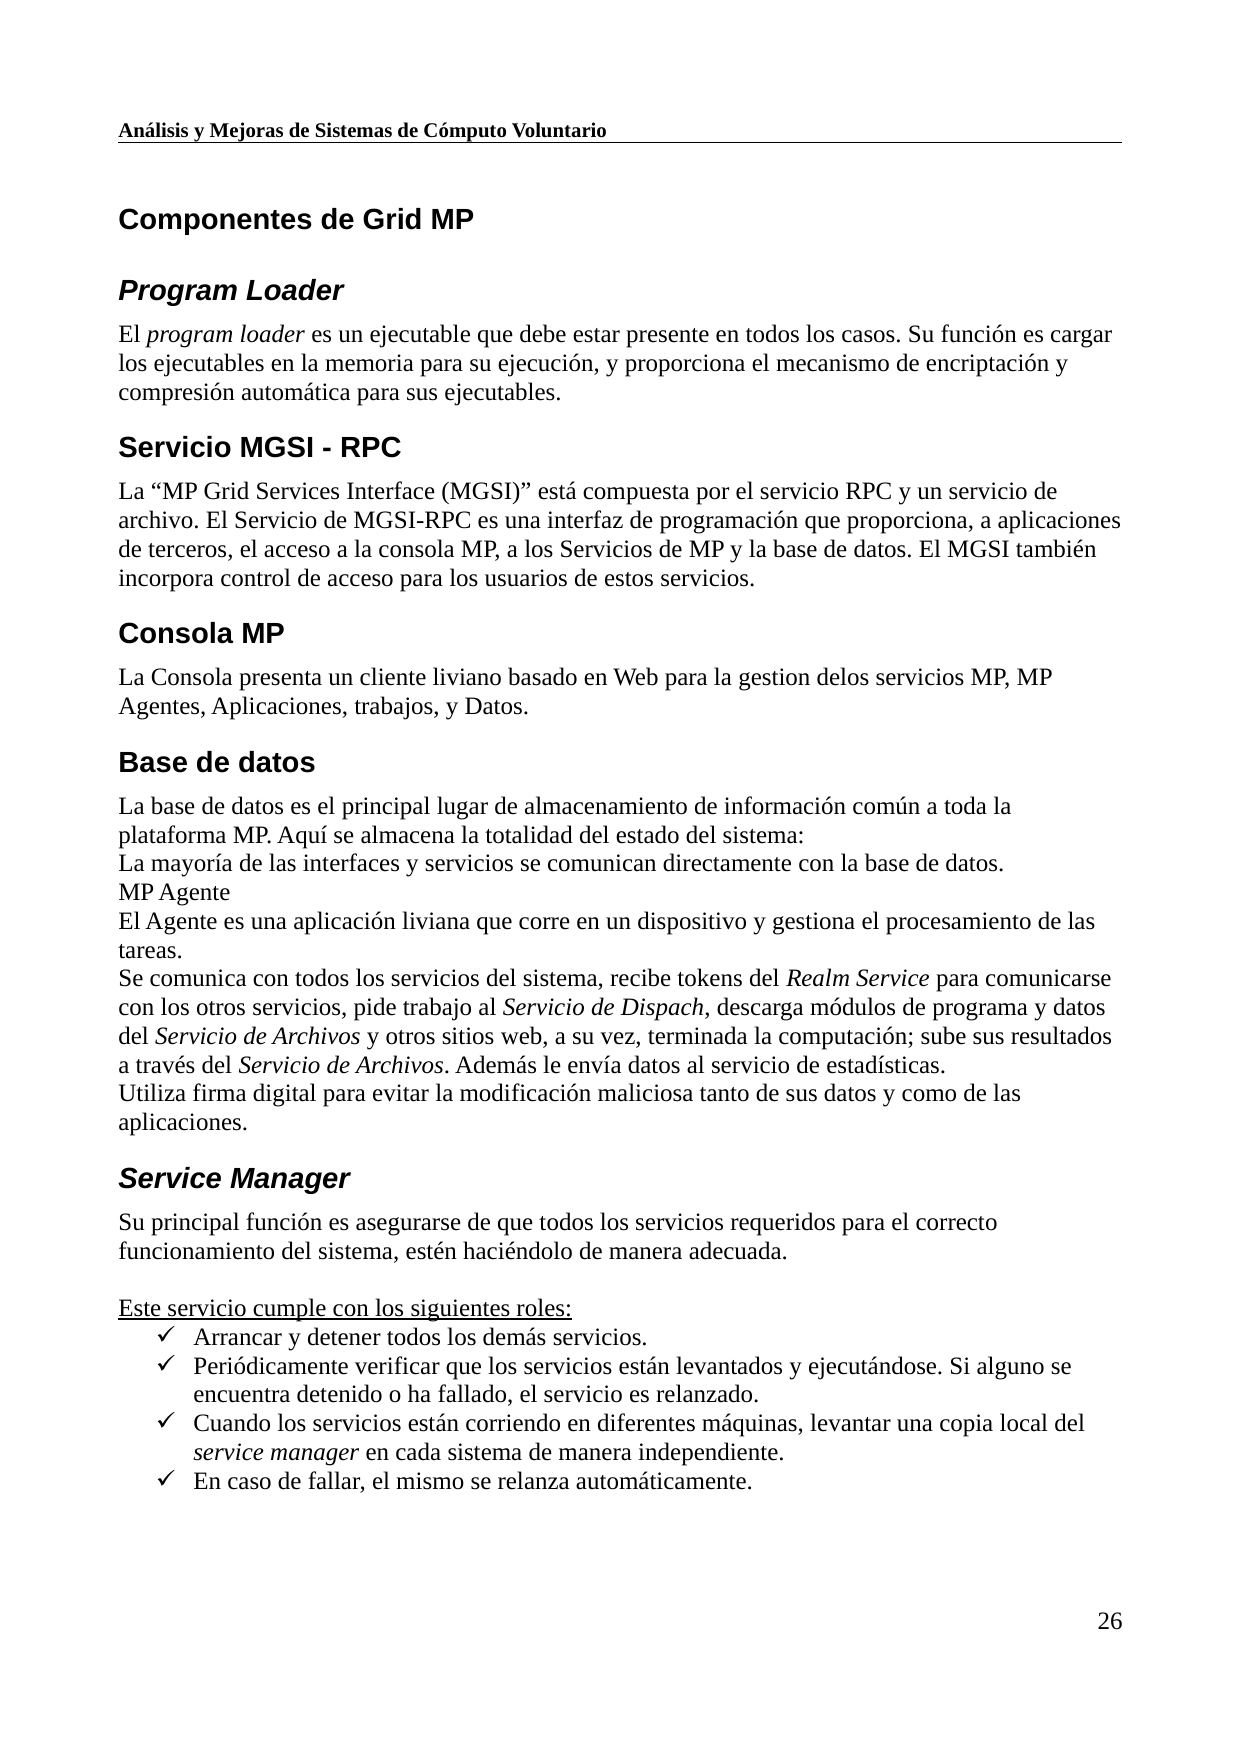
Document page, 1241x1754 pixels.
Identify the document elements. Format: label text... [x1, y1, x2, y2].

subtitle Service Manager [118, 1161, 1122, 1194]
text Su principal función es asegurarse de que todos los servicios requeridos para el correcto funcionamiento del sistema, estén haciéndolo de manera adecuada. [118, 1207, 1122, 1264]
text La mayoría de las interfaces y servicios se comunican directamente con la base de datos. [118, 848, 1122, 877]
list Cuando los servicios están corriendo en diferentes máquinas, levantar una copia local del service manager en cada sistema de manera independiente. [156, 1408, 1122, 1466]
list Periódicamente verificar que los servicios están levantados y ejecutándose. Si alguno se encuentra detenido o ha fallado, el servicio es relanzado. [156, 1351, 1122, 1408]
text La Consola presenta un cliente liviano basado en Web para la gestion delos servicios MP, MP Agentes, Aplicaciones, trabajos, y Datos. [118, 662, 1122, 720]
text Utiliza firma digital para evitar la modificación maliciosa tanto de sus datos y como de las aplicaciones. [118, 1078, 1122, 1136]
list En caso de fallar, el mismo se relanza automáticamente. [156, 1466, 1122, 1494]
text Se comunica con todos los servicios del sistema, recibe tokens del Realm Service para comunicarse con los otros servicios, pide trabajo al Servicio de Dispach, descarga módulos de programa y datos del Servicio de Archivos y otros sitios web, a su vez, terminada la computación; sube sus resultados a través del Servicio de Archivos. Además le envía datos al servicio de estadísticas. [118, 963, 1122, 1078]
text La “MP Grid Services Interface (MGSI)” está compuesta por el servicio RPC y un servicio de archivo. El Servicio de MGSI-RPC es una interfaz de programación que proporciona, a aplicaciones de terceros, el acceso a la consola MP, a los Servicios de MP y la base de datos. El MGSI también incorpora control de acceso para los usuarios de estos servicios. [118, 476, 1122, 591]
text Este servicio cumple con los siguientes roles: [118, 1293, 1122, 1322]
subtitle Base de datos [118, 745, 1122, 778]
subtitle Componentes de Grid MP [118, 202, 1122, 236]
subtitle Consola MP [118, 616, 1122, 650]
list Arrancar y detener todos los demás servicios. [156, 1322, 1122, 1351]
text El program loader es un ejecutable que debe estar presente en todos los casos. Su función es cargar los ejecutables en la memoria para su ejecución, y proporciona el mecanismo de encriptación y compresión automática para sus ejecutables. [118, 319, 1122, 405]
text El Agente es una aplicación liviana que corre en un dispositivo y gestiona el procesamiento de las tareas. [118, 906, 1122, 963]
subtitle Program Loader [118, 273, 1122, 307]
subtitle Servicio MGSI - RPC [118, 430, 1122, 464]
text La base de datos es el principal lugar de almacenamiento de información común a toda la plataforma MP. Aquí se almacena la totalidad del estado del sistema: [118, 791, 1122, 848]
text MP Agente [118, 877, 1122, 906]
